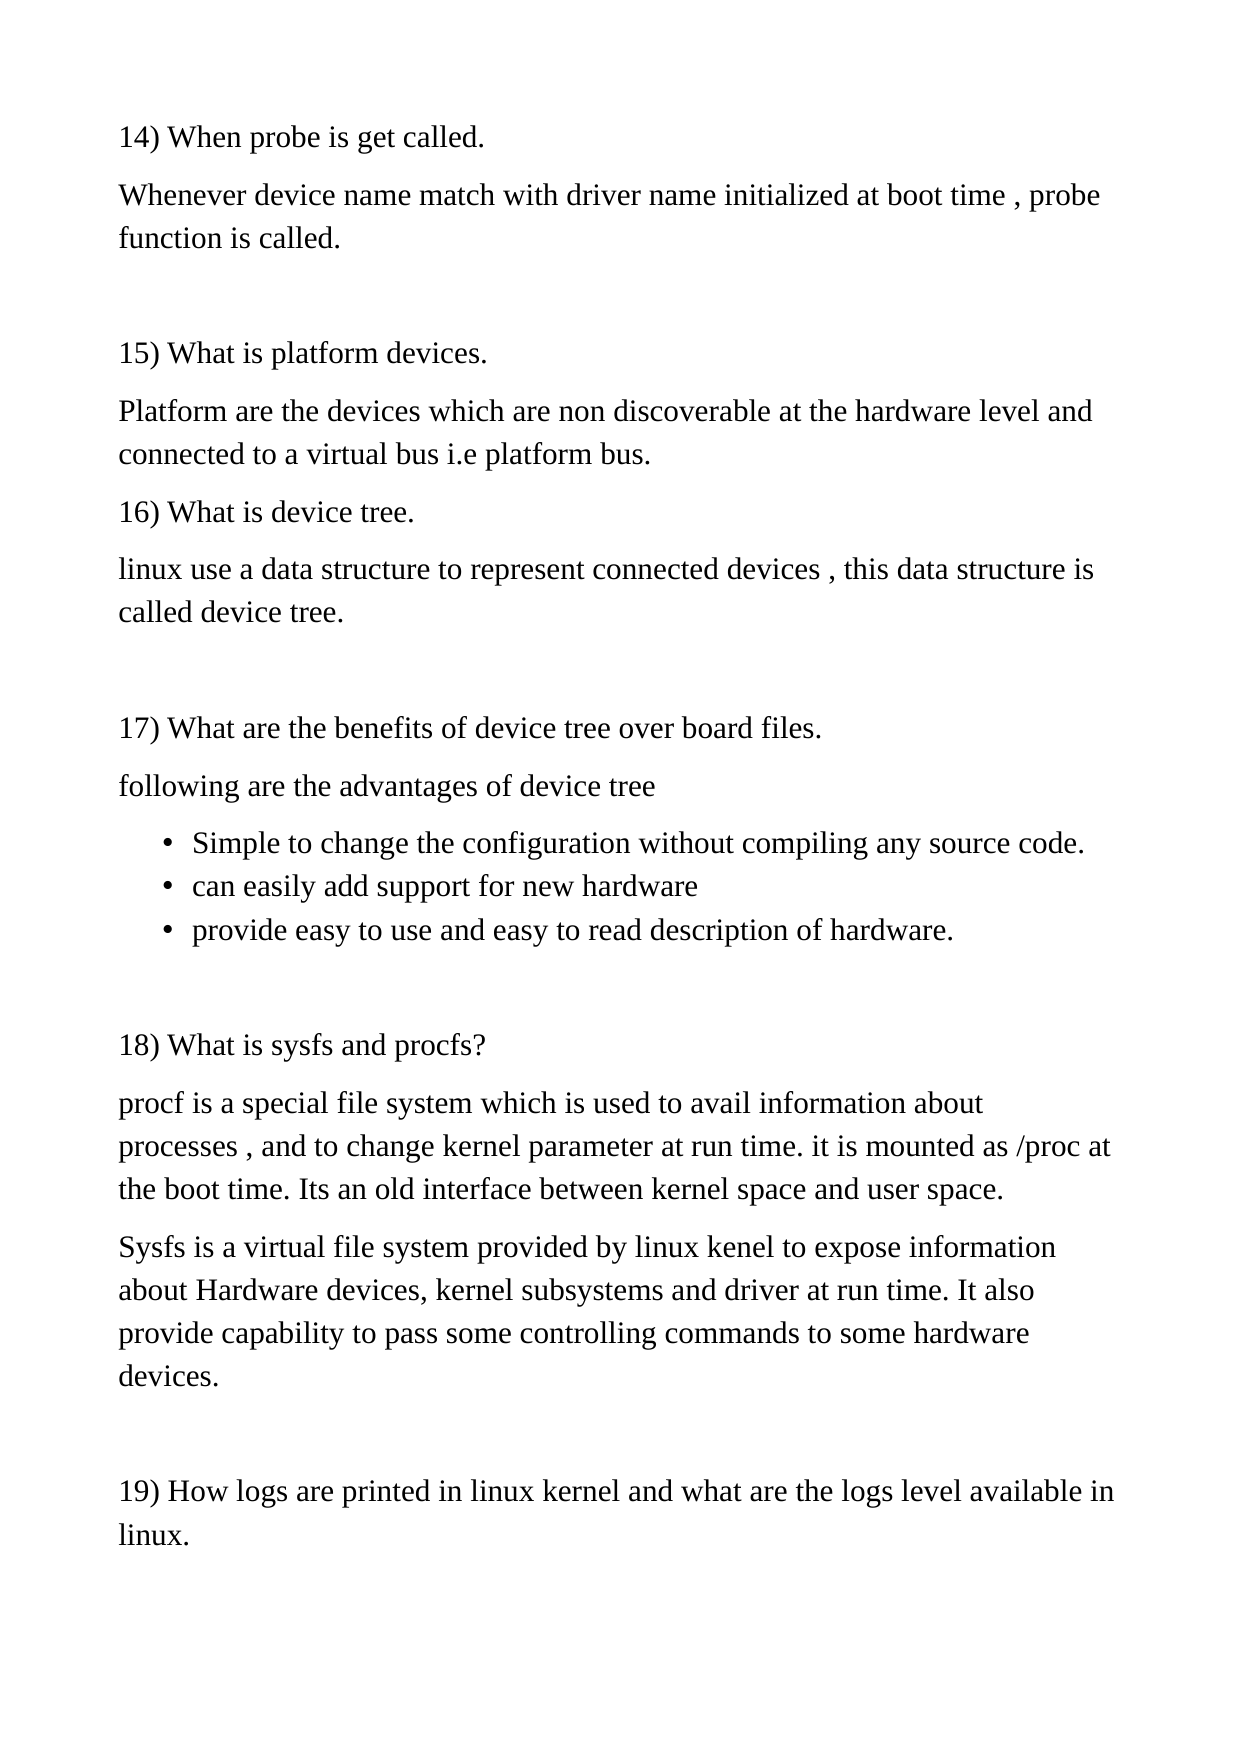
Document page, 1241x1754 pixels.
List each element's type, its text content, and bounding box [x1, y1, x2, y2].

text 14) When probe is get called. [118, 118, 1122, 154]
text 19) How logs are printed in linux kernel and what are the logs level available in linux. [118, 1473, 1122, 1552]
text Platform are the devices which are non discoverable at the hardware level and connected to a virtual bus i.e platform bus. [118, 392, 1122, 471]
list Simple to change the configuration without compiling any source code. [162, 824, 1122, 861]
list can easily add support for new hardware [162, 868, 1122, 904]
text Sysfs is a virtual file system provided by linux kenel to expose information about Hardware devices, kernel subsystems and driver at run time. It also provide capability to pass some controlling commands to some hardware devices. [118, 1228, 1122, 1393]
text linux use a data structure to represent connected devices , this data structure is called device tree. [118, 551, 1122, 630]
text 15) What is platform devices. [118, 334, 1122, 370]
list provide easy to use and easy to read description of hardware. [162, 911, 1122, 947]
text Whenever device name match with driver name initialized at boot time , probe function is called. [118, 176, 1122, 255]
text following are the advantages of device tree [118, 767, 1122, 803]
text 16) What is device tree. [118, 493, 1122, 529]
text procf is a special file system which is used to avail information about processes , and to change kernel parameter at run time. it is mounted as /proc at the boot time. Its an old interface between kernel space and user space. [118, 1084, 1122, 1206]
text 18) What is sysfs and procfs? [118, 1026, 1122, 1062]
text 17) What are the benefits of device tree over board files. [118, 709, 1122, 745]
